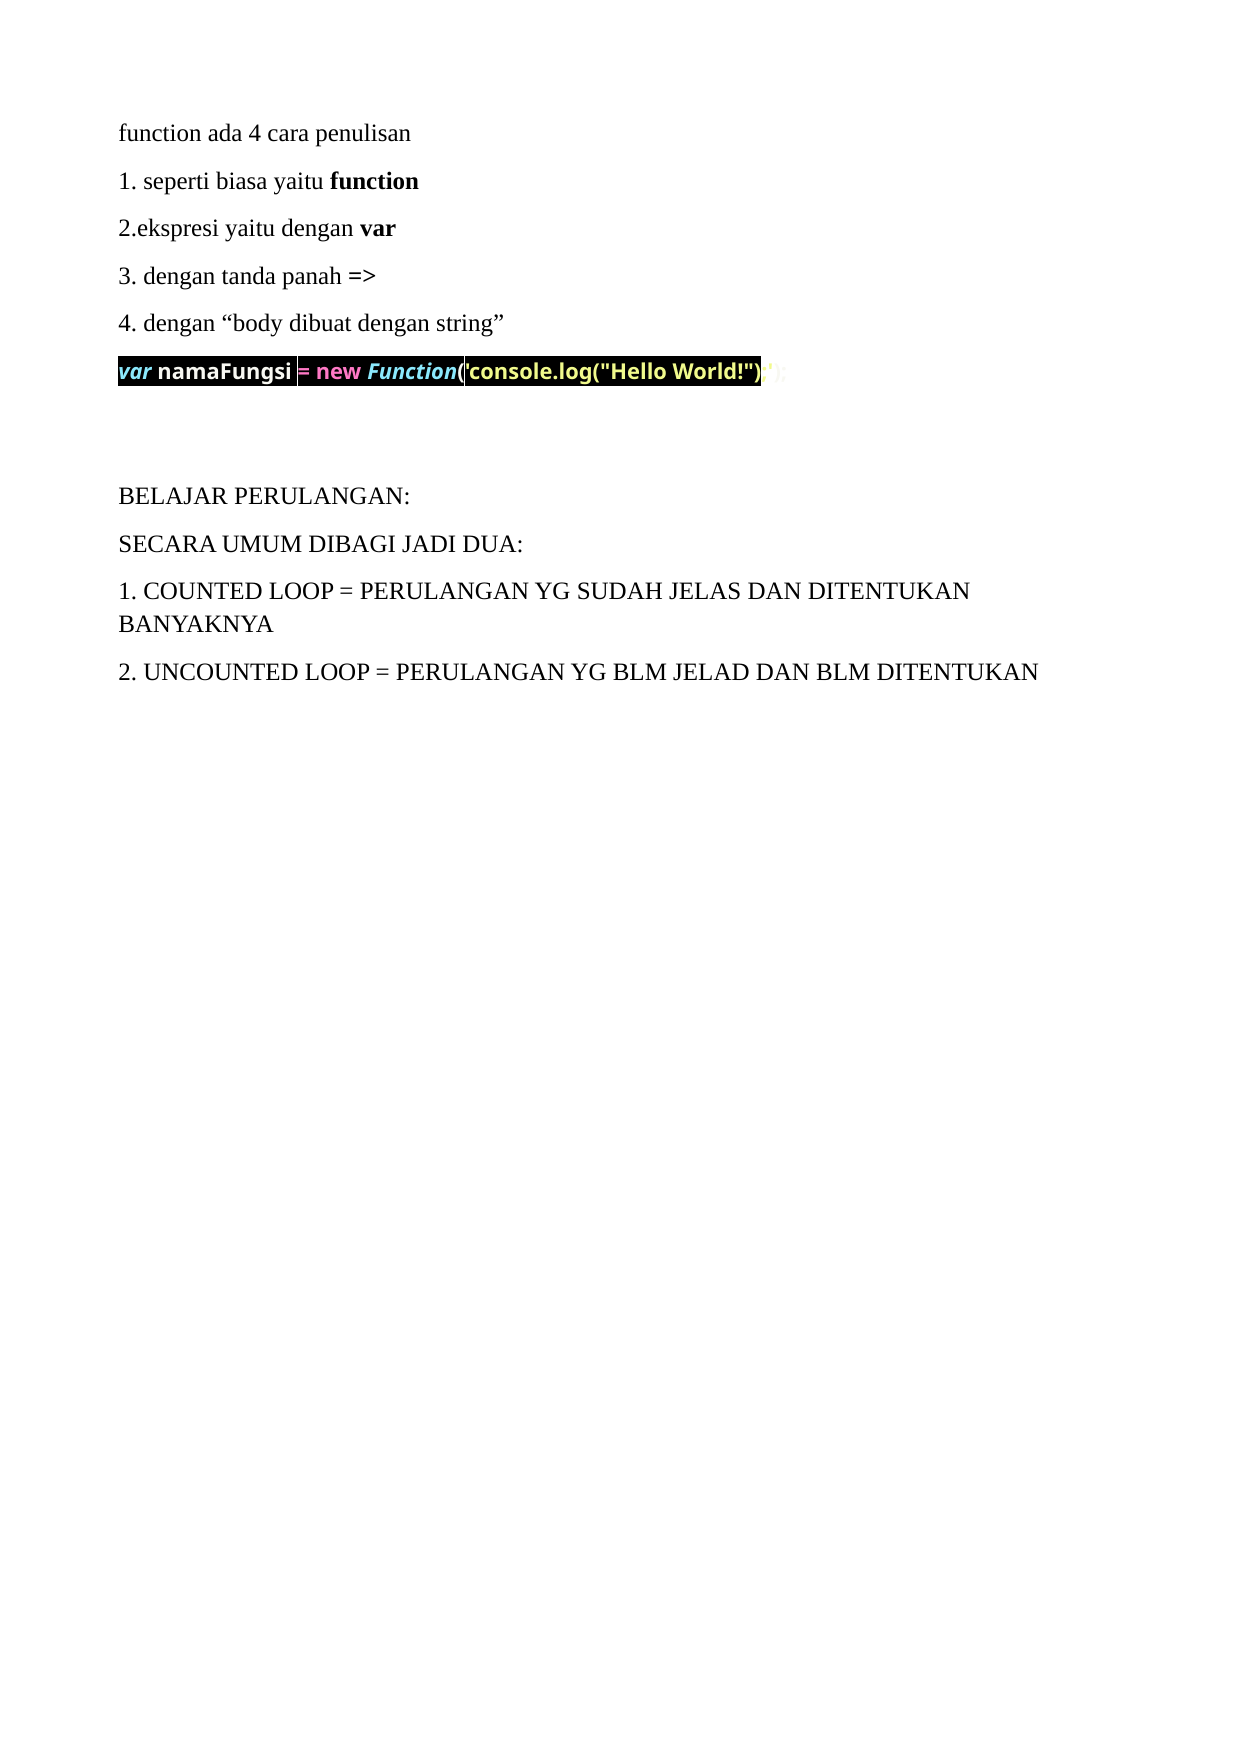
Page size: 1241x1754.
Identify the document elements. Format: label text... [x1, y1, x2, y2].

text 1. seperti biasa yaitu function [118, 166, 1122, 194]
text function ada 4 cara penulisan [118, 118, 1122, 147]
text SECARA UMUM DIBAGI JADI DUA: [118, 529, 1122, 557]
text 2.ekspresi yaitu dengan var [118, 213, 1122, 242]
text var namaFungsi = new Function('console.log("Hello World!");'); [118, 356, 1122, 386]
text 2. UNCOUNTED LOOP = PERULANGAN YG BLM JELAD DAN BLM DITENTUKAN [118, 657, 1122, 686]
text 3. dengan tanda panah => [118, 261, 1122, 290]
text BELAJAR PERULANGAN: [118, 481, 1122, 510]
text 1. COUNTED LOOP = PERULANGAN YG SUDAH JELAS DAN DITENTUKAN BANYAKNYA [118, 576, 1122, 638]
text 4. dengan “body dibuat dengan string” [118, 308, 1122, 337]
